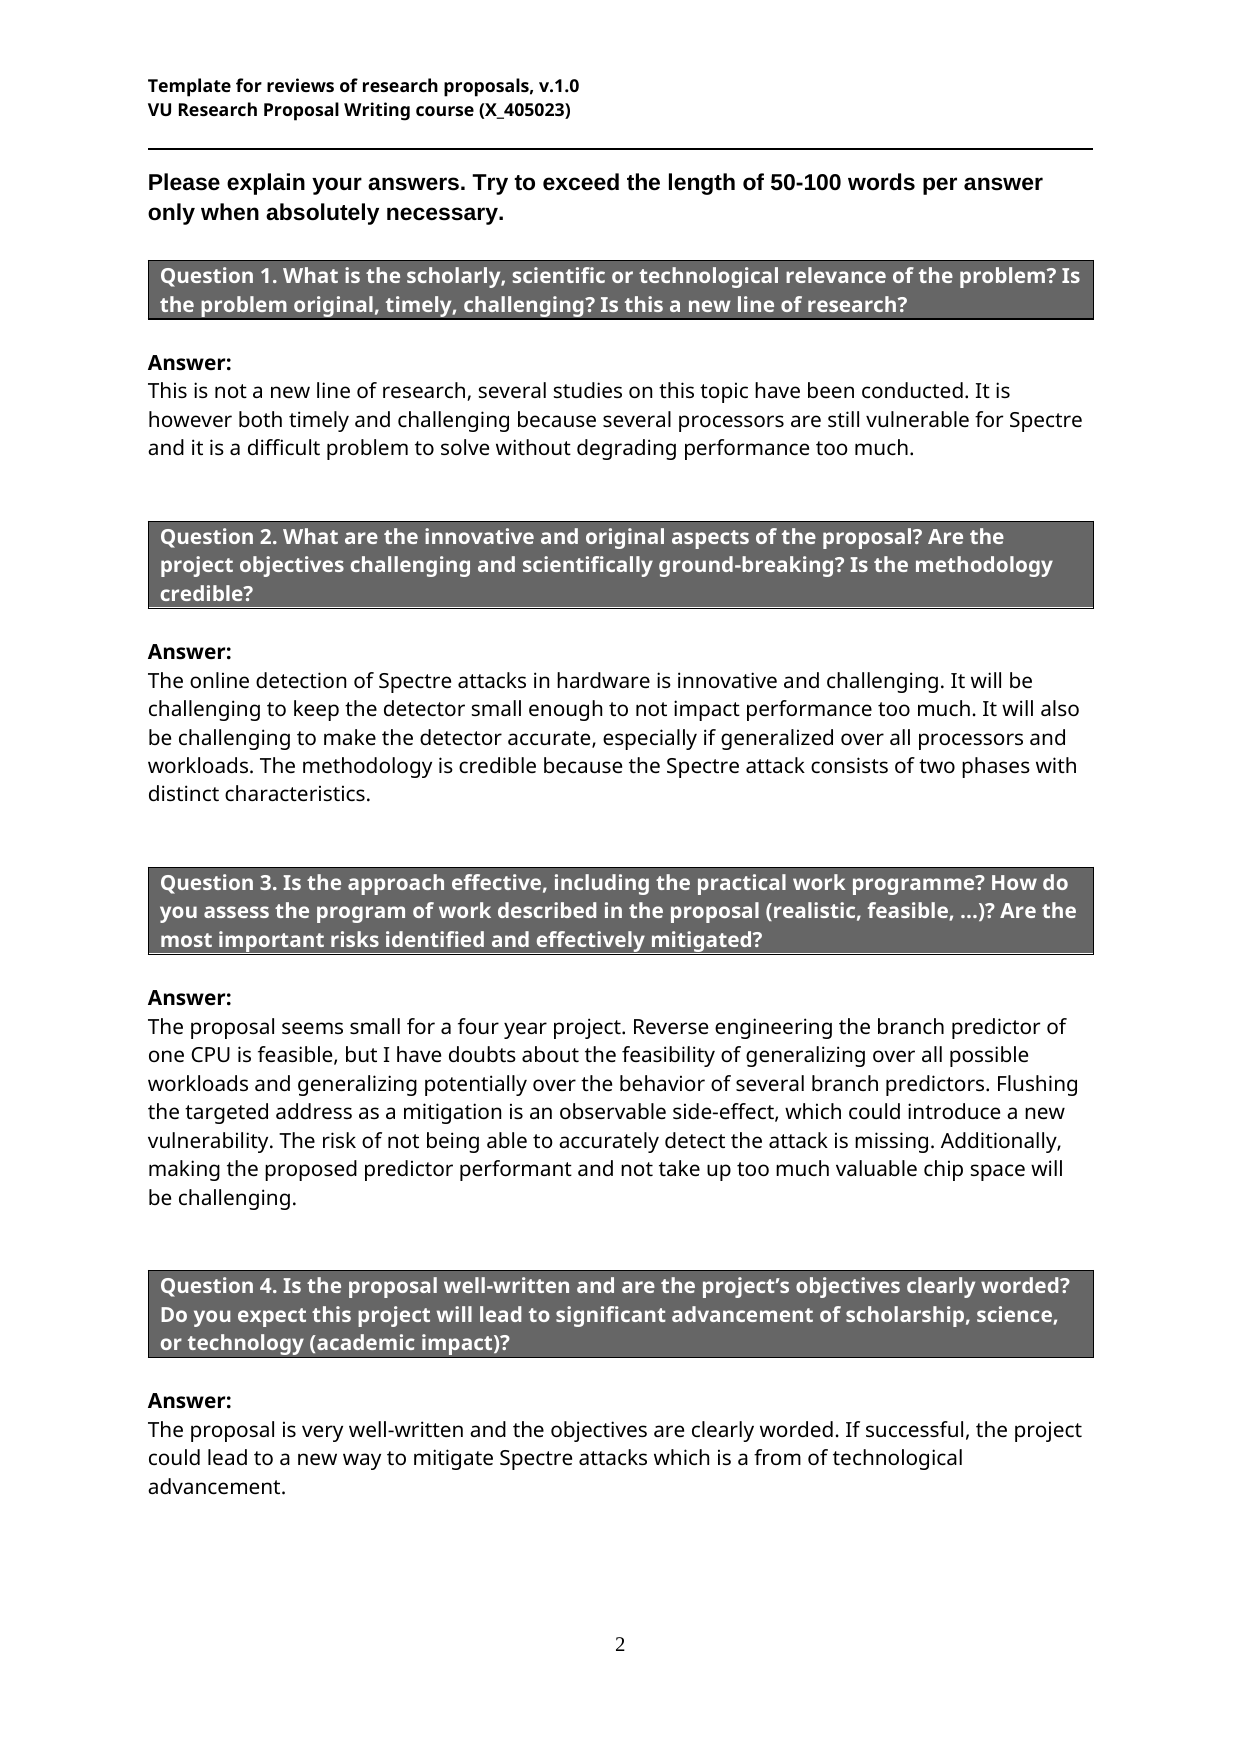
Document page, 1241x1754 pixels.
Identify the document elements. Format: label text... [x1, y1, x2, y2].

text This is not a new line of research, several studies on this topic have been conducted. It is however both timely and challenging because several processors are still vulnerable for Spectre and it is a difficult problem to solve without degrading performance too much. [148, 377, 1093, 462]
subtitle Answer: [148, 983, 1093, 1012]
text The proposal is very well-written and the objectives are clearly worded. If successful, the project could lead to a new way to mitigate Spectre attacks which is a from of technological advancement. [148, 1415, 1093, 1500]
table_header Question 2. What are the innovative and original aspects of the proposal? Are the project objectives challenging and scientifically ground-breaking? Is the methodology credible? [149, 522, 1093, 607]
text Please explain your answers. Try to exceed the length of 50-100 words per answer only when absolutely necessary. [148, 169, 1093, 226]
subtitle Answer: [148, 1387, 1093, 1415]
text The proposal seems small for a four year project. Reverse engineering the branch predictor of one CPU is feasible, but I have doubts about the feasibility of generalizing over all possible workloads and generalizing potentially over the behavior of several branch predictors. Flushing the targeted address as a mitigation is an observable side-effect, which could introduce a new vulnerability. The risk of not being able to accurately detect the attack is missing. Additionally, making the proposed predictor performant and not take up too much valuable chip space will be challenging. [148, 1012, 1093, 1211]
table_header Question 4. Is the proposal well-written and are the project’s objectives clearly worded? Do you expect this project will lead to significant advancement of scholarship, science, or technology (academic impact)? [149, 1271, 1093, 1357]
table_header Question 3. Is the approach effective, including the practical work programme? How do you assess the program of work described in the proposal (realistic, feasible, ...)? Are the most important risks identified and effectively mitigated? [149, 868, 1093, 953]
table_header Question 1. What is the scholarly, scientific or technological relevance of the problem? Is the problem original, timely, challenging? Is this a new line of research? [149, 261, 1093, 318]
text The online detection of Spectre attacks in hardware is innovative and challenging. It will be challenging to keep the detector small enough to not impact performance too much. It will also be challenging to make the detector accurate, especially if generalized over all processors and workloads. The methodology is credible because the Spectre attack consists of two phases with distinct characteristics. [148, 666, 1093, 808]
subtitle Answer: [148, 637, 1093, 666]
subtitle Answer: [148, 348, 1093, 377]
